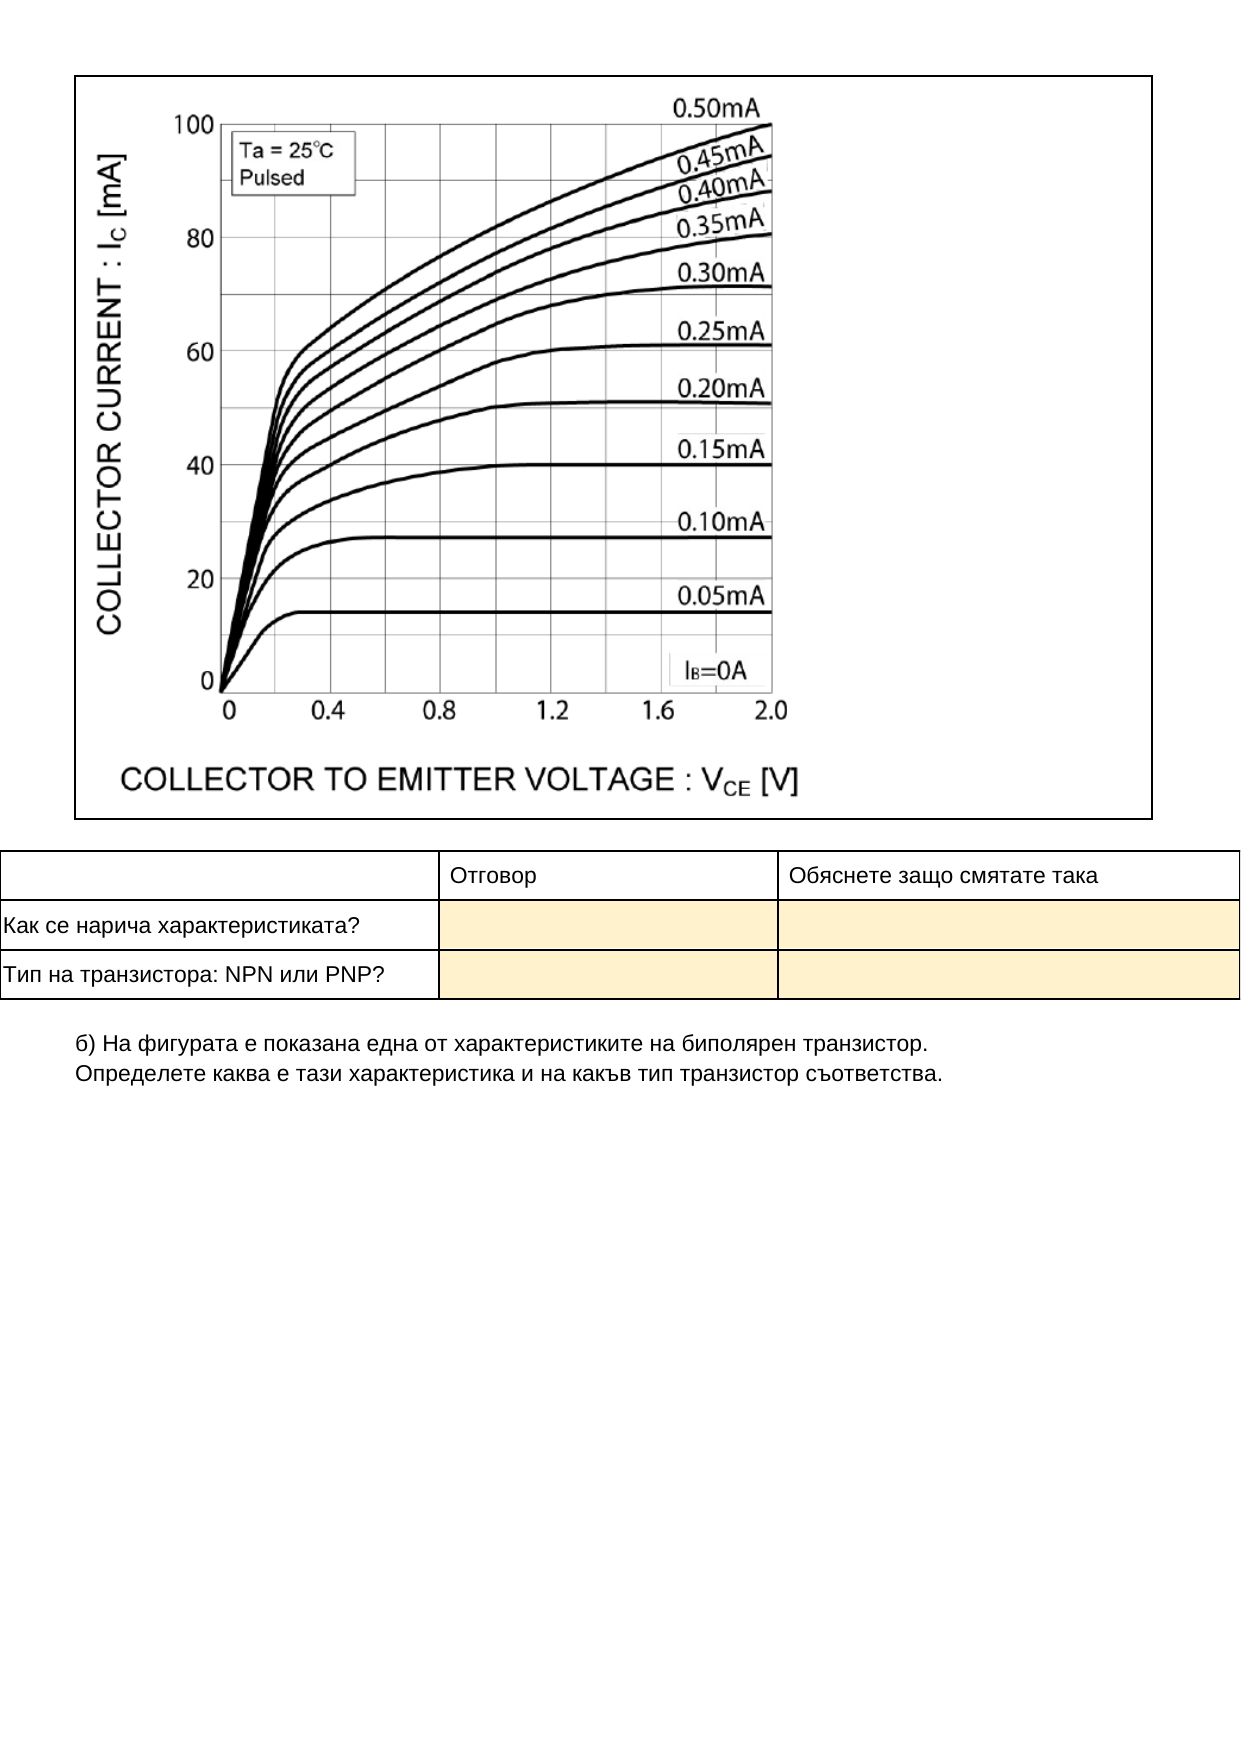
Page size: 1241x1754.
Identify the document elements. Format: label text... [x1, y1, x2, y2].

table_header Обяснете защо смятате така [779, 852, 1239, 899]
table_cell [779, 901, 1239, 948]
text б) На фигурата е показана една от характеристиките на биполярен транзистор. [75, 1030, 1165, 1056]
text Определете каква е тази характеристика и на какъв тип транзистор съответства. [75, 1060, 1165, 1087]
table_header [1, 852, 438, 899]
table_cell [440, 901, 777, 948]
table_header [76, 77, 1151, 818]
table_cell Тип на транзистора: NPN или PNP? [1, 951, 438, 998]
table_cell Как се нарича характеристиката? [1, 901, 438, 948]
table_cell [440, 951, 777, 998]
picture [85, 87, 812, 808]
table_cell [779, 951, 1239, 998]
table_header Отговор [440, 852, 777, 899]
